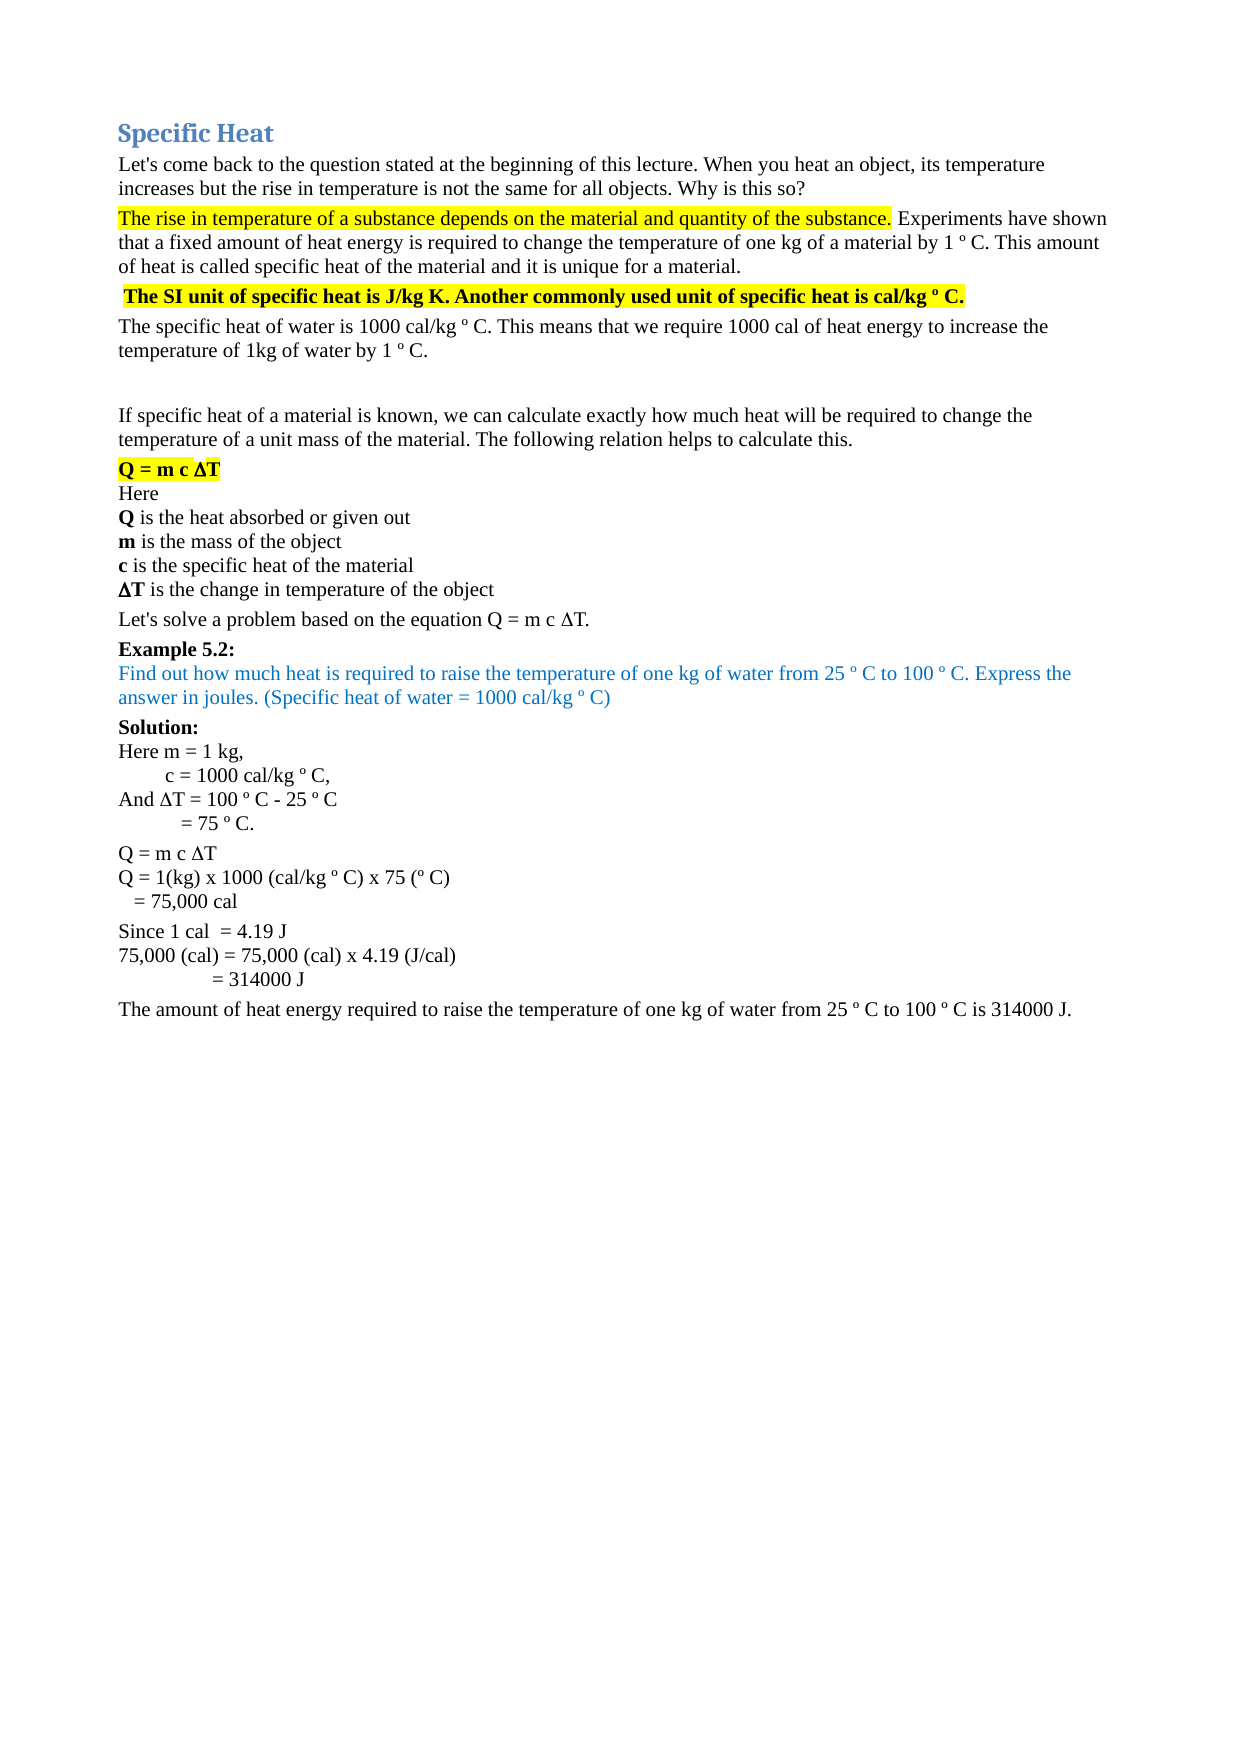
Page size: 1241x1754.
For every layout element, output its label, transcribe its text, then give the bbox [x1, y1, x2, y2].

text Let's solve a problem based on the equation Q = m c T. [118, 607, 1122, 631]
text Since 1 cal = 4.19 J 75,000 (cal) = 75,000 (cal) x 4.19 (J/cal) = 314000 J [118, 919, 1122, 991]
text The rise in temperature of a substance depends on the material and quantity of the substance. Experiments have shown that a fixed amount of heat energy is required to change the temperature of one kg of a material by 1 º C. This amount of heat is called specific heat of the material and it is unique for a material. [118, 206, 1122, 278]
text The SI unit of specific heat is J/kg K. Another commonly used unit of specific heat is cal/kg º C. [118, 284, 1122, 308]
text Let's come back to the question stated at the beginning of this lecture. When you heat an object, its temperature increases but the rise in temperature is not the same for all objects. Why is this so? [118, 152, 1122, 200]
subtitle Specific Heat [118, 118, 1122, 149]
text Example 5.2: Find out how much heat is required to raise the temperature of one kg of water from 25 º C to 100 º C. Express the answer in joules. (Specific heat of water = 1000 cal/kg º C) [118, 637, 1122, 709]
text Q = m c T Here Q is the heat absorbed or given out m is the mass of the object c is the specific heat of the material T is the change in temperature of the object [118, 457, 1122, 601]
text The specific heat of water is 1000 cal/kg º C. This means that we require 1000 cal of heat energy to increase the temperature of 1kg of water by 1 º C. [118, 314, 1122, 362]
text Solution: Here m = 1 kg, c = 1000 cal/kg º C, And T = 100 º C - 25 º C = 75 º C. [118, 715, 1122, 835]
text If specific heat of a material is known, we can calculate exactly how much heat will be required to change the temperature of a unit mass of the material. The following relation helps to calculate this. [118, 403, 1122, 451]
text The amount of heat energy required to raise the temperature of one kg of water from 25 º C to 100 º C is 314000 J. [118, 997, 1122, 1021]
text Q = m c T Q = 1(kg) x 1000 (cal/kg º C) x 75 (º C) = 75,000 cal [118, 841, 1122, 913]
